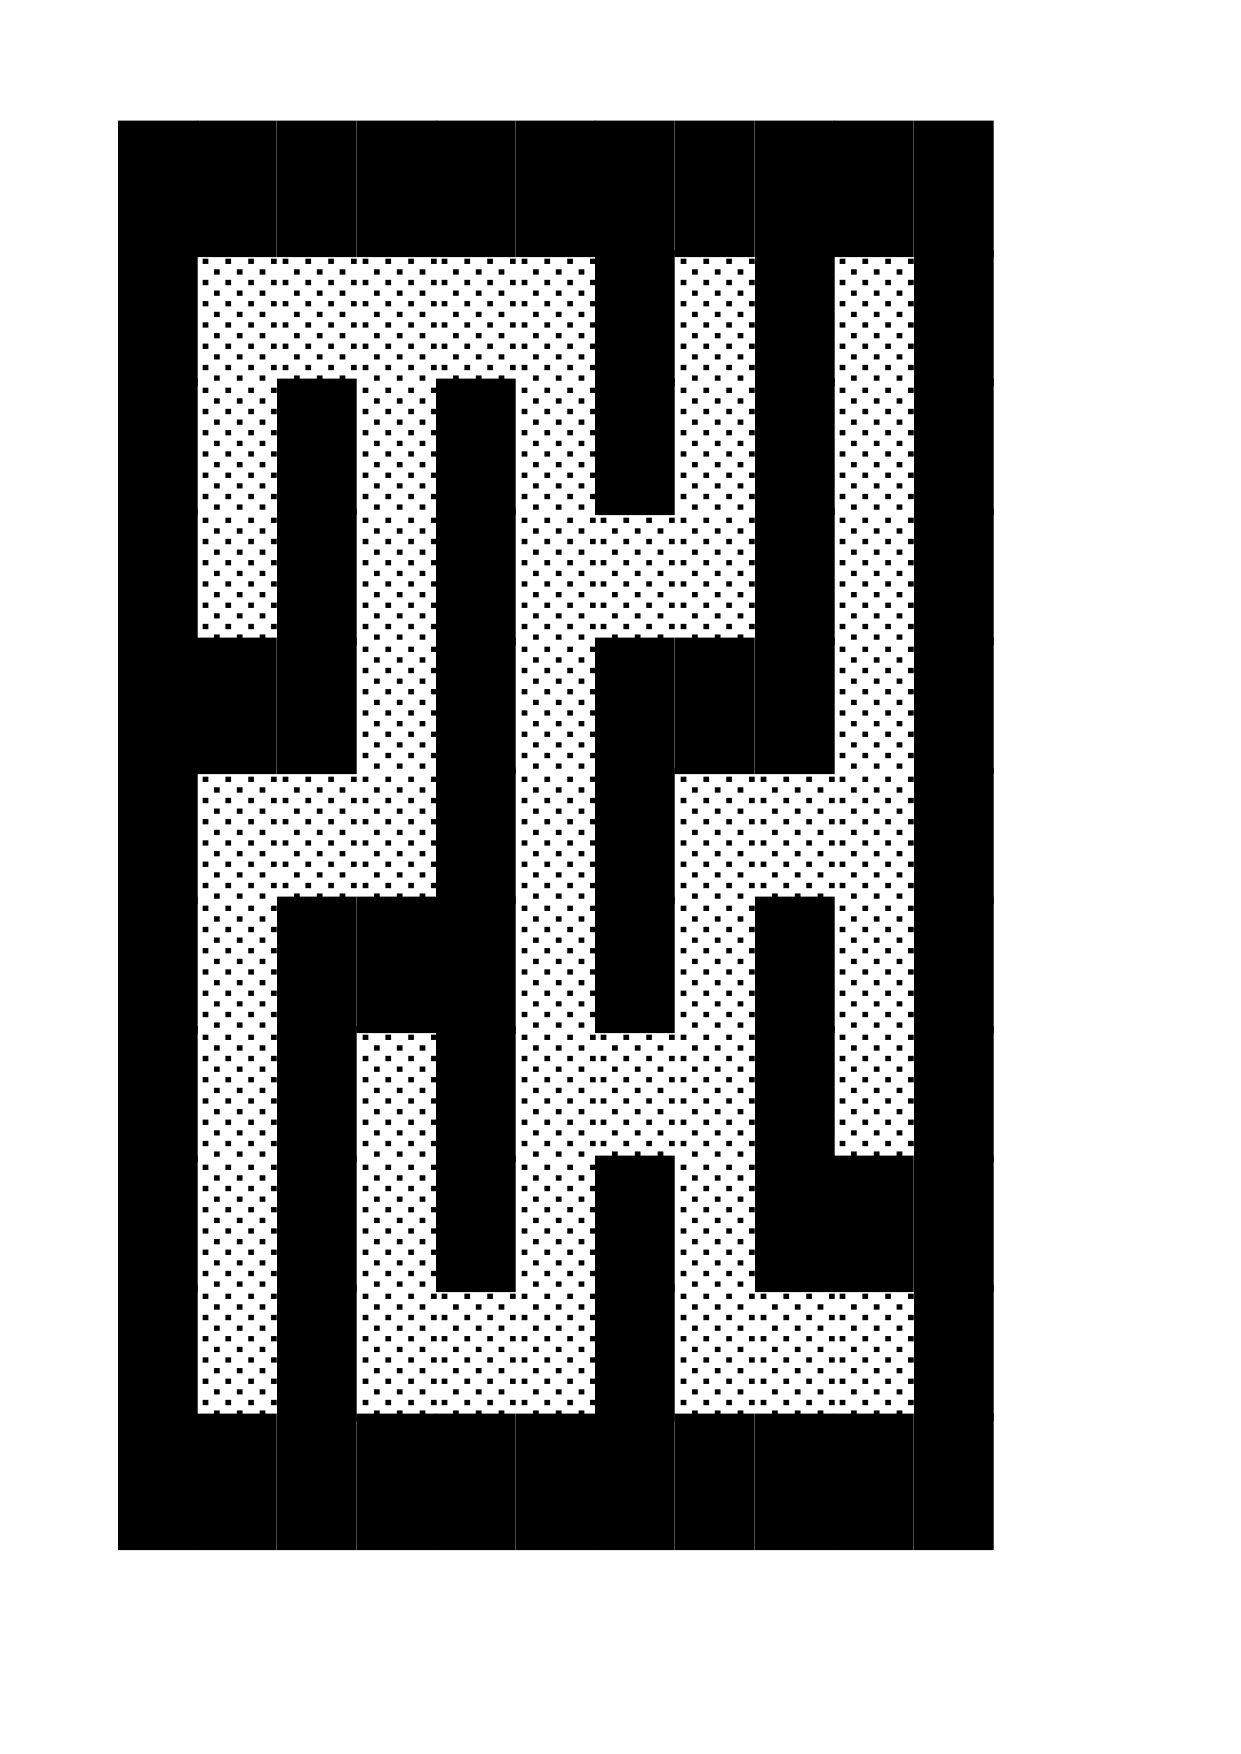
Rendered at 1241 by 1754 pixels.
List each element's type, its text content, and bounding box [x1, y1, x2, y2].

text █░█░█░░░█░█ [516, 1024, 755, 1153]
text █░░░░░█░█░█ [835, 257, 914, 377]
text ███████████ [118, 118, 1122, 247]
text █░█░█░█░█░█ [198, 377, 294, 506]
text █░░░░░█░█░█ [675, 257, 755, 377]
text █░░░█░█░░░█ [198, 765, 436, 894]
text █░█░█░█░███ [663, 1153, 755, 1282]
text █░█░█░█░███ [516, 1153, 612, 1282]
text ███░█░███░█ [835, 636, 914, 765]
text █░█░█░░░█░█ [357, 506, 436, 636]
text █░███░█░█░█ [823, 894, 914, 1024]
text █░███░█░█░█ [994, 894, 1122, 1024]
text █░█░█░█░█░█ [675, 377, 755, 506]
text █░█░█░░░█░█ [994, 1024, 1122, 1153]
text █░█░░░█░░░█ [675, 1282, 914, 1412]
text █░█░░░█░░░█ [994, 1282, 1122, 1412]
text █░░░░░█░█░█ [994, 247, 1122, 377]
text █░█░█░░░█░█ [835, 506, 914, 636]
text █░█░█░░░█░█ [357, 1033, 436, 1153]
text █░░░█░█░░░█ [675, 765, 914, 894]
text █░███░█░█░█ [516, 894, 595, 1024]
text █░█░█░░░█░█ [835, 1024, 914, 1153]
text █░█░█░░░█░█ [994, 506, 1122, 636]
text █░█░░░█░░░█ [357, 1282, 595, 1412]
text █░░░█░█░░░█ [994, 765, 1122, 894]
text ███░█░███░█ [357, 636, 436, 765]
text █░███░█░█░█ [675, 894, 772, 1024]
text █░█░█░░░█░█ [198, 1024, 277, 1153]
text █░███░█░█░█ [198, 894, 294, 1024]
text ███████████ [994, 1412, 1122, 1541]
text ███░█░███░█ [516, 636, 612, 765]
text █░█░█░█░███ [198, 1153, 277, 1282]
text █░█░█░█░█░█ [345, 377, 453, 506]
text █░█░█░█░█░█ [994, 377, 1122, 506]
text █░█░█░░░█░█ [198, 506, 277, 636]
text █░█░█░█░█░█ [835, 377, 914, 506]
text █░█░█░█░███ [994, 1153, 1122, 1282]
text █░█░░░█░░░█ [198, 1282, 277, 1412]
text █░░░█░█░░░█ [516, 765, 595, 894]
text █░█░█░█░█░█ [504, 377, 595, 506]
text █░█░█░█░███ [357, 1153, 436, 1282]
text █░█░█░░░█░█ [516, 506, 755, 636]
text ███░█░███░█ [994, 636, 1122, 765]
text █░░░░░█░█░█ [198, 257, 595, 377]
